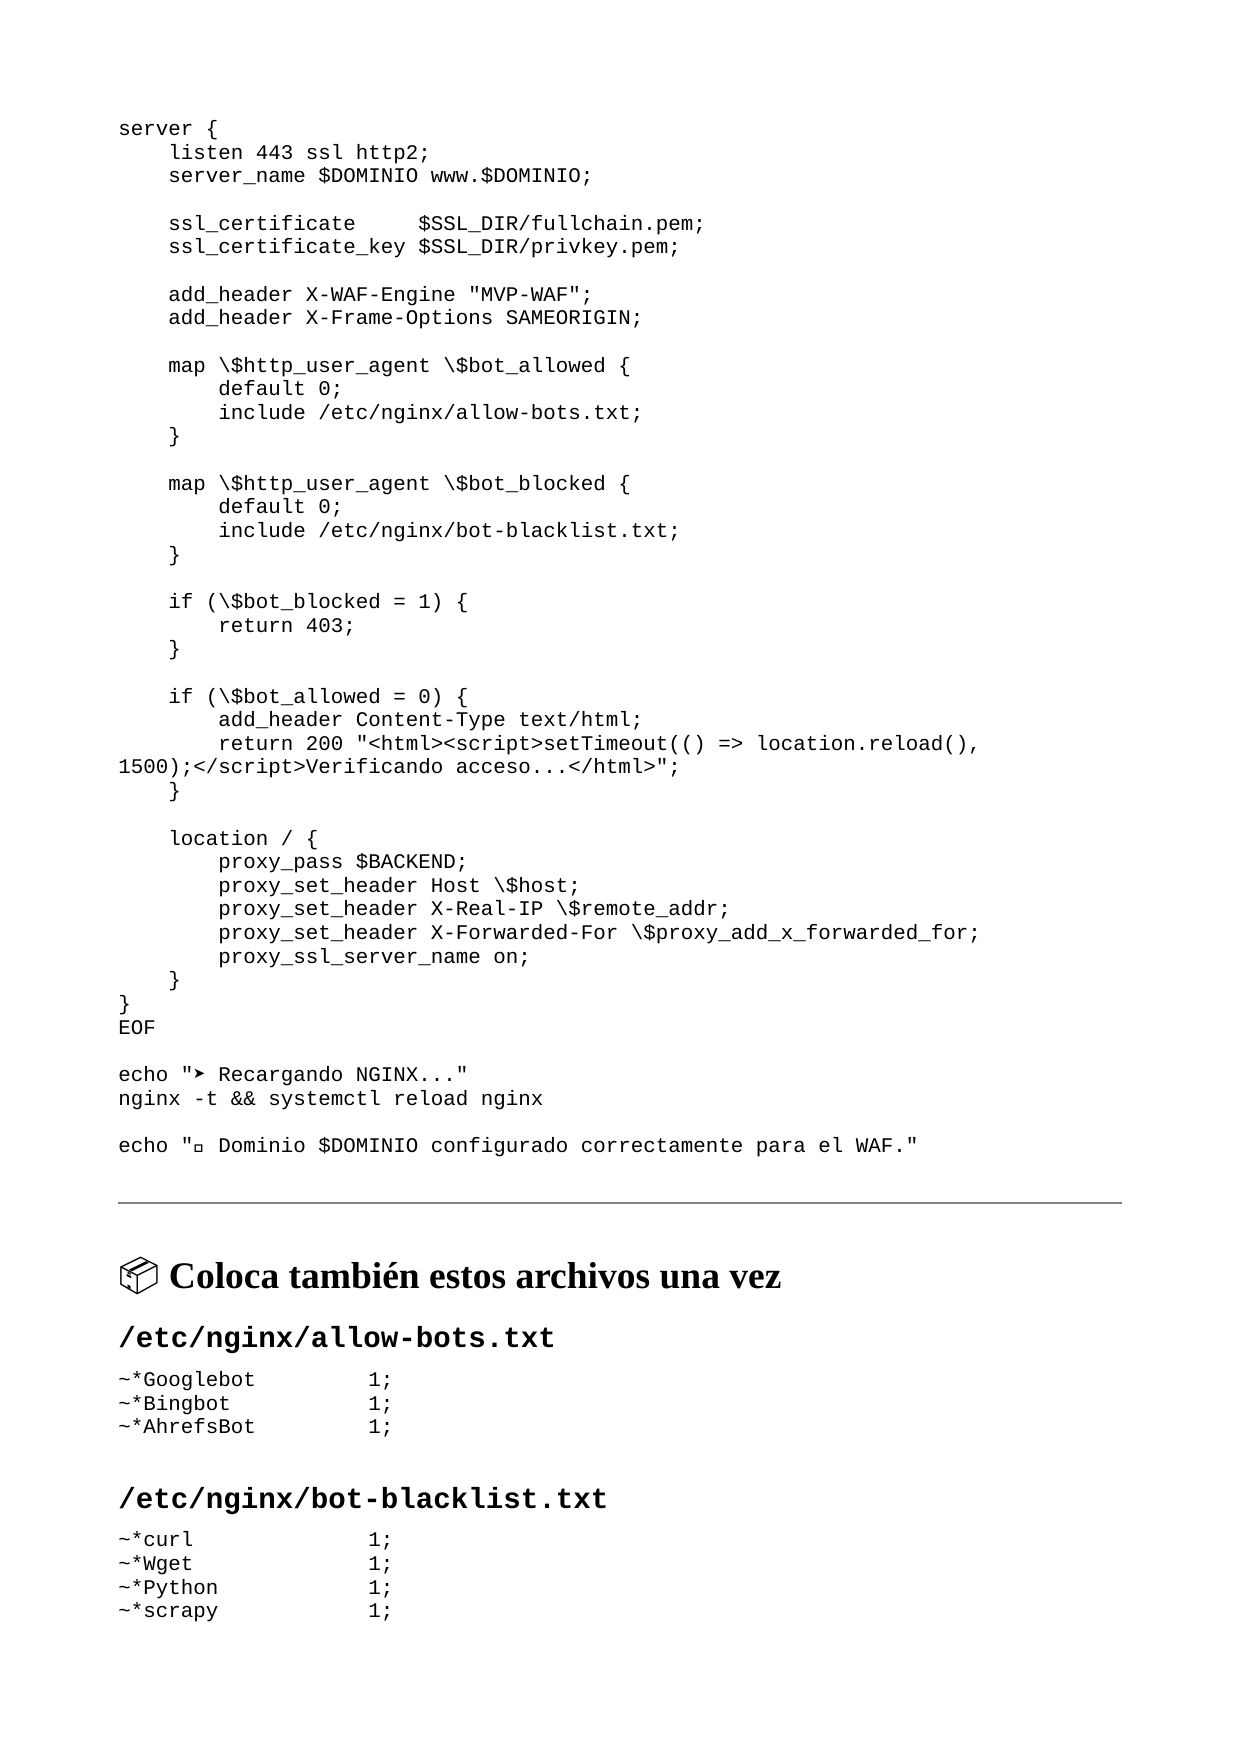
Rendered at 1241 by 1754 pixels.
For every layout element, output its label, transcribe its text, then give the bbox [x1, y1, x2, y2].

text EOF [118, 1017, 1122, 1040]
text echo "➤ Recargando NGINX..." [118, 1064, 1122, 1088]
subtitle /etc/nginx/allow-bots.txt [118, 1323, 1122, 1356]
text ~*AhrefsBot 1; [118, 1416, 1122, 1440]
text ~*curl 1; [118, 1529, 1122, 1553]
text ssl_certificate $SSL_DIR/fullchain.pem; [118, 213, 1122, 236]
text ~*Bingbot 1; [118, 1392, 1122, 1416]
text map \$http_user_agent \$bot_blocked { [118, 473, 1122, 496]
text return 403; [118, 615, 1122, 638]
text ~*Python 1; [118, 1577, 1122, 1600]
text server { [118, 118, 1122, 142]
subtitle 📦 Coloca también estos archivos una vez [118, 1253, 1122, 1296]
text echo "✅ Dominio $DOMINIO configurado correctamente para el WAF." [118, 1135, 1122, 1158]
text add_header X-Frame-Options SAMEORIGIN; [118, 307, 1122, 331]
text include /etc/nginx/allow-bots.txt; [118, 402, 1122, 426]
text } [118, 969, 1122, 993]
text return 200 "<html><script>setTimeout(() => location.reload(), 1500);</script>Verificando acceso...</html>"; [118, 733, 1122, 780]
text map \$http_user_agent \$bot_allowed { [118, 354, 1122, 378]
text default 0; [118, 496, 1122, 520]
text if (\$bot_blocked = 1) { [118, 591, 1122, 615]
text } [118, 426, 1122, 449]
text default 0; [118, 378, 1122, 402]
text } [118, 993, 1122, 1017]
text proxy_set_header Host \$host; [118, 875, 1122, 898]
text } [118, 638, 1122, 662]
text ~*Googlebot 1; [118, 1369, 1122, 1392]
text ~*Wget 1; [118, 1553, 1122, 1577]
text } [118, 780, 1122, 804]
text proxy_pass $BACKEND; [118, 851, 1122, 875]
text include /etc/nginx/bot-blacklist.txt; [118, 520, 1122, 544]
text add_header Content-Type text/html; [118, 709, 1122, 733]
text location / { [118, 827, 1122, 851]
text } [118, 544, 1122, 567]
text listen 443 ssl http2; [118, 142, 1122, 165]
text if (\$bot_allowed = 0) { [118, 686, 1122, 709]
text proxy_ssl_server_name on; [118, 946, 1122, 969]
text nginx -t && systemctl reload nginx [118, 1088, 1122, 1111]
text ~*scrapy 1; [118, 1600, 1122, 1624]
text proxy_set_header X-Forwarded-For \$proxy_add_x_forwarded_for; [118, 922, 1122, 946]
text proxy_set_header X-Real-IP \$remote_addr; [118, 898, 1122, 922]
text ssl_certificate_key $SSL_DIR/privkey.pem; [118, 236, 1122, 260]
text server_name $DOMINIO www.$DOMINIO; [118, 165, 1122, 189]
subtitle /etc/nginx/bot-blacklist.txt [118, 1484, 1122, 1517]
text add_header X-WAF-Engine "MVP-WAF"; [118, 284, 1122, 307]
